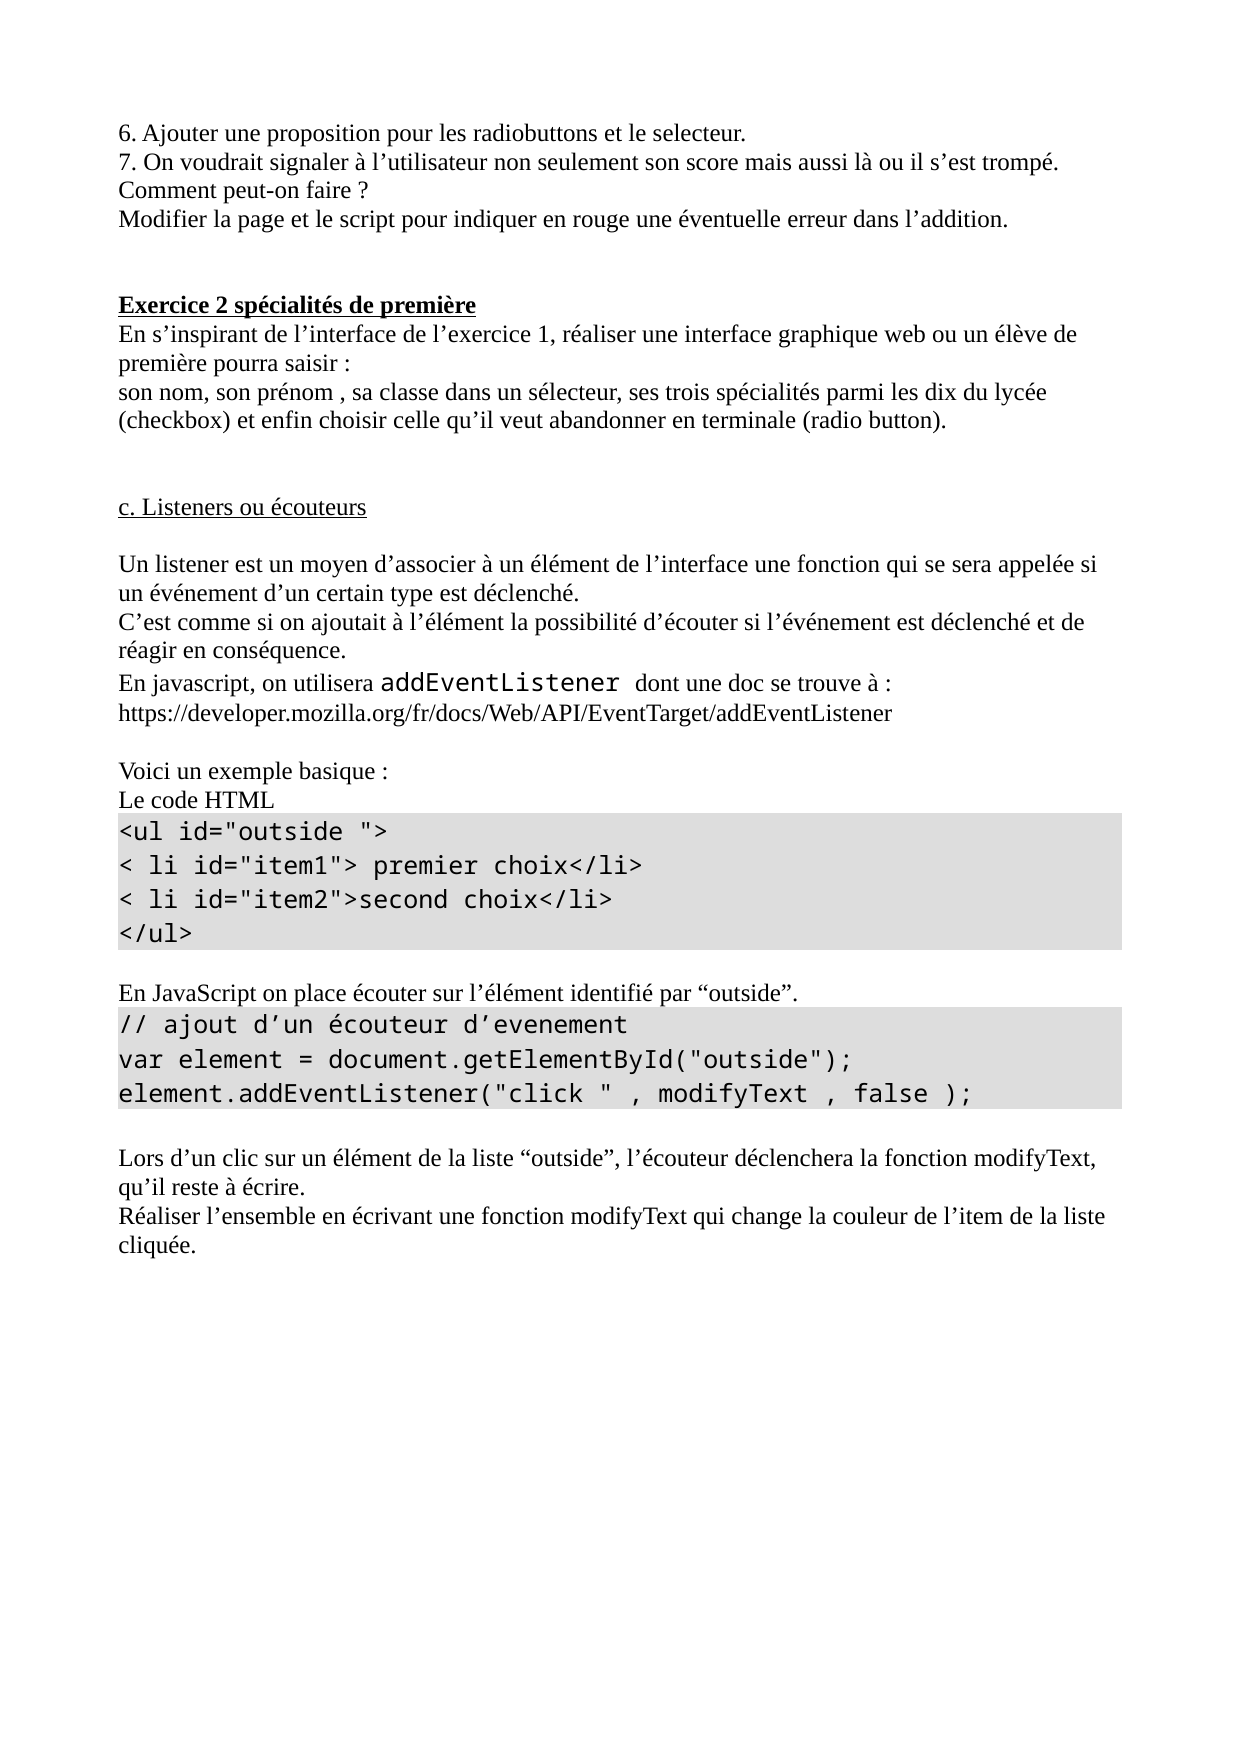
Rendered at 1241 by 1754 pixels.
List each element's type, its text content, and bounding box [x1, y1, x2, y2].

text En JavaScript on place écouter sur l’élément identifié par “outside”. [118, 978, 1122, 1007]
text En s’inspirant de l’interface de l’exercice 1, réaliser une interface graphique web ou un élève de première pourra saisir : [118, 319, 1122, 377]
text < li id="item2">second choix</li> [118, 882, 1122, 916]
text https://developer.mozilla.org/fr/docs/Web/API/EventTarget/addEventListener [118, 698, 1122, 727]
text c. Listeners ou écouteurs [118, 492, 1122, 521]
text Un listener est un moyen d’associer à un élément de l’interface une fonction qui se sera appelée si un événement d’un certain type est déclenché. [118, 549, 1122, 607]
text <ul id="outside "> [118, 813, 1122, 847]
text Exercice 2 spécialités de première [118, 291, 1122, 319]
text 6. Ajouter une proposition pour les radiobuttons et le selecteur. [118, 118, 1122, 147]
text Le code HTML [118, 785, 1122, 813]
text // ajout d’un écouteur d’evenement [118, 1007, 1122, 1041]
text son nom, son prénom , sa classe dans un sélecteur, ses trois spécialités parmi les dix du lycée (checkbox) et enfin choisir celle qu’il veut abandonner en terminale (radio button). [118, 377, 1122, 434]
text 7. On voudrait signaler à l’utilisateur non seulement son score mais aussi là ou il s’est trompé. Comment peut-on faire ? [118, 147, 1122, 204]
text element.addEventListener("click " , modifyText , false ); [118, 1075, 1122, 1109]
text Réaliser l’ensemble en écrivant une fonction modifyText qui change la couleur de l’item de la liste cliquée. [118, 1201, 1122, 1258]
text C’est comme si on ajoutait à l’élément la possibilité d’écouter si l’événement est déclenché et de réagir en conséquence. [118, 607, 1122, 664]
text En javascript, on utilisera addEventListener dont une doc se trouve à : [118, 664, 1122, 698]
text var element = document.getElementById("outside"); [118, 1041, 1122, 1075]
text < li id="item1"> premier choix</li> [118, 847, 1122, 882]
text </ul> [118, 916, 1122, 950]
text Lors d’un clic sur un élément de la liste “outside”, l’écouteur déclenchera la fonction modifyText, qu’il reste à écrire. [118, 1143, 1122, 1201]
text Modifier la page et le script pour indiquer en rouge une éventuelle erreur dans l’addition. [118, 204, 1122, 233]
text Voici un exemple basique : [118, 756, 1122, 785]
